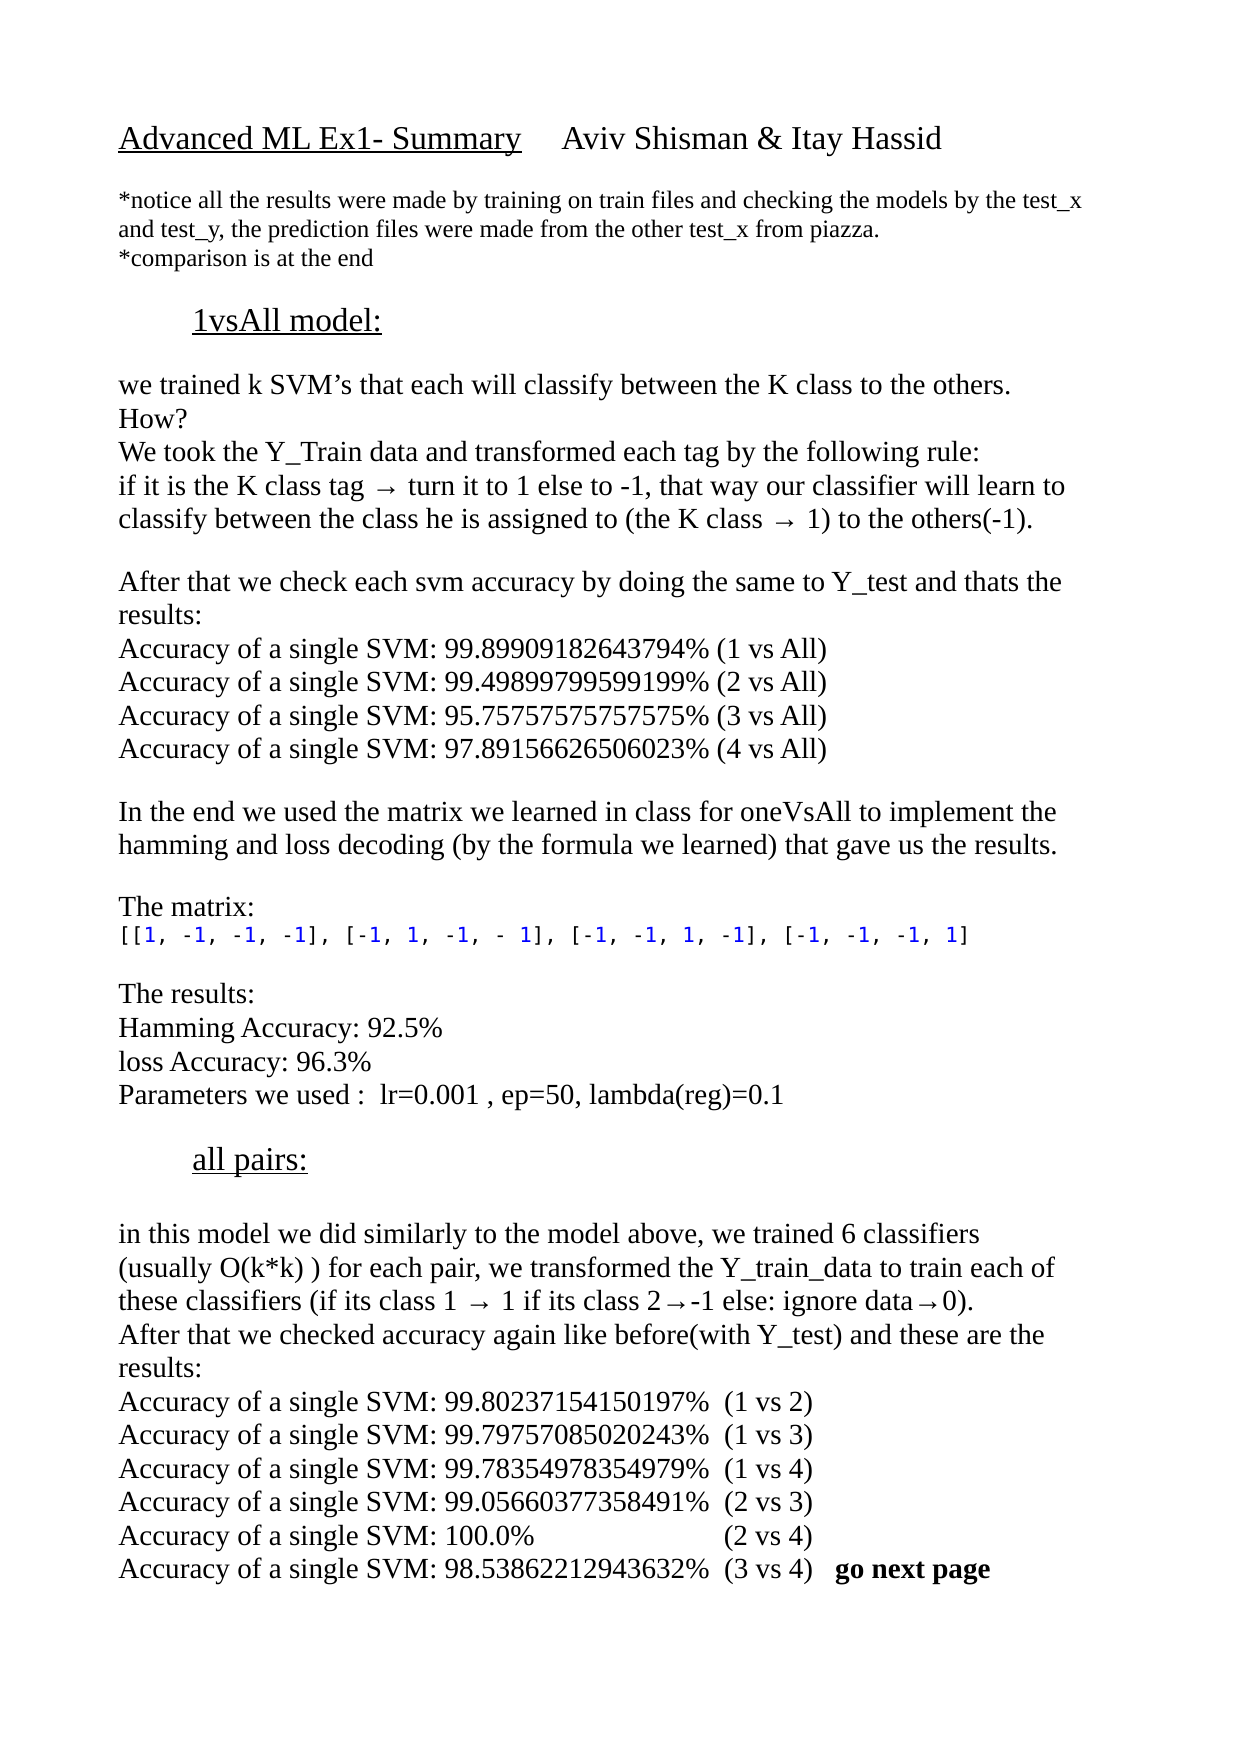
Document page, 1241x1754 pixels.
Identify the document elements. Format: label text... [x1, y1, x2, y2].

text Accuracy of a single SVM: 100.0% (2 vs 4) [118, 1518, 1122, 1552]
text we trained k SVM’s that each will classify between the K class to the others. [118, 367, 1122, 401]
text The matrix: [118, 889, 1122, 923]
text [[1, -1, -1, -1], [-1, 1, -1, - 1], [-1, -1, 1, -1], [-1, -1, -1, 1] [118, 923, 1122, 947]
text *comparison is at the end [118, 243, 1122, 271]
text Accuracy of a single SVM: 99.78354978354979% (1 vs 4) [118, 1451, 1122, 1484]
text in this model we did similarly to the model above, we trained 6 classifiers [118, 1216, 1122, 1250]
text We took the Y_Train data and transformed each tag by the following rule: [118, 434, 1122, 468]
text all pairs: [118, 1139, 1122, 1178]
text Accuracy of a single SVM: 99.89909182643794% (1 vs All) [118, 631, 1122, 664]
text Accuracy of a single SVM: 95.75757575757575% (3 vs All) [118, 698, 1122, 731]
text 1vsAll model: [118, 300, 1122, 338]
text Accuracy of a single SVM: 99.49899799599199% (2 vs All) [118, 664, 1122, 698]
text Advanced ML Ex1- Summary Aviv Shisman & Itay Hassid [118, 118, 1122, 156]
text if it is the K class tag → turn it to 1 else to -1, that way our classifier will learn to classify between the class he is assigned to (the K class → 1) to the others(-1). [118, 468, 1122, 535]
text Accuracy of a single SVM: 99.79757085020243% (1 vs 3) [118, 1417, 1122, 1451]
text Parameters we used : lr=0.001 , ep=50, lambda(reg)=0.1 [118, 1077, 1122, 1111]
text After that we check each svm accuracy by doing the same to Y_test and thats the results: [118, 564, 1122, 631]
text After that we checked accuracy again like before(with Y_test) and these are the results: [118, 1317, 1122, 1384]
text Hamming Accuracy: 92.5% [118, 1010, 1122, 1044]
text (usually O(k*k) ) for each pair, we transformed the Y_train_data to train each of these classifiers (if its class 1 → 1 if its class 2→-1 else: ignore data→0). [118, 1250, 1122, 1317]
text How? [118, 401, 1122, 434]
text The results: [118, 977, 1122, 1010]
text *notice all the results were made by training on train files and checking the models by the test_x and test_y, the prediction files were made from the other test_x from piazza. [118, 185, 1122, 243]
text loss Accuracy: 96.3% [118, 1044, 1122, 1077]
text Accuracy of a single SVM: 99.05660377358491% (2 vs 3) [118, 1484, 1122, 1518]
text Accuracy of a single SVM: 98.53862212943632% (3 vs 4) go next page [118, 1552, 1122, 1585]
text Accuracy of a single SVM: 97.89156626506023% (4 vs All) [118, 731, 1122, 765]
text Accuracy of a single SVM: 99.80237154150197% (1 vs 2) [118, 1384, 1122, 1417]
text In the end we used the matrix we learned in class for oneVsAll to implement the hamming and loss decoding (by the formula we learned) that gave us the results. [118, 794, 1122, 861]
